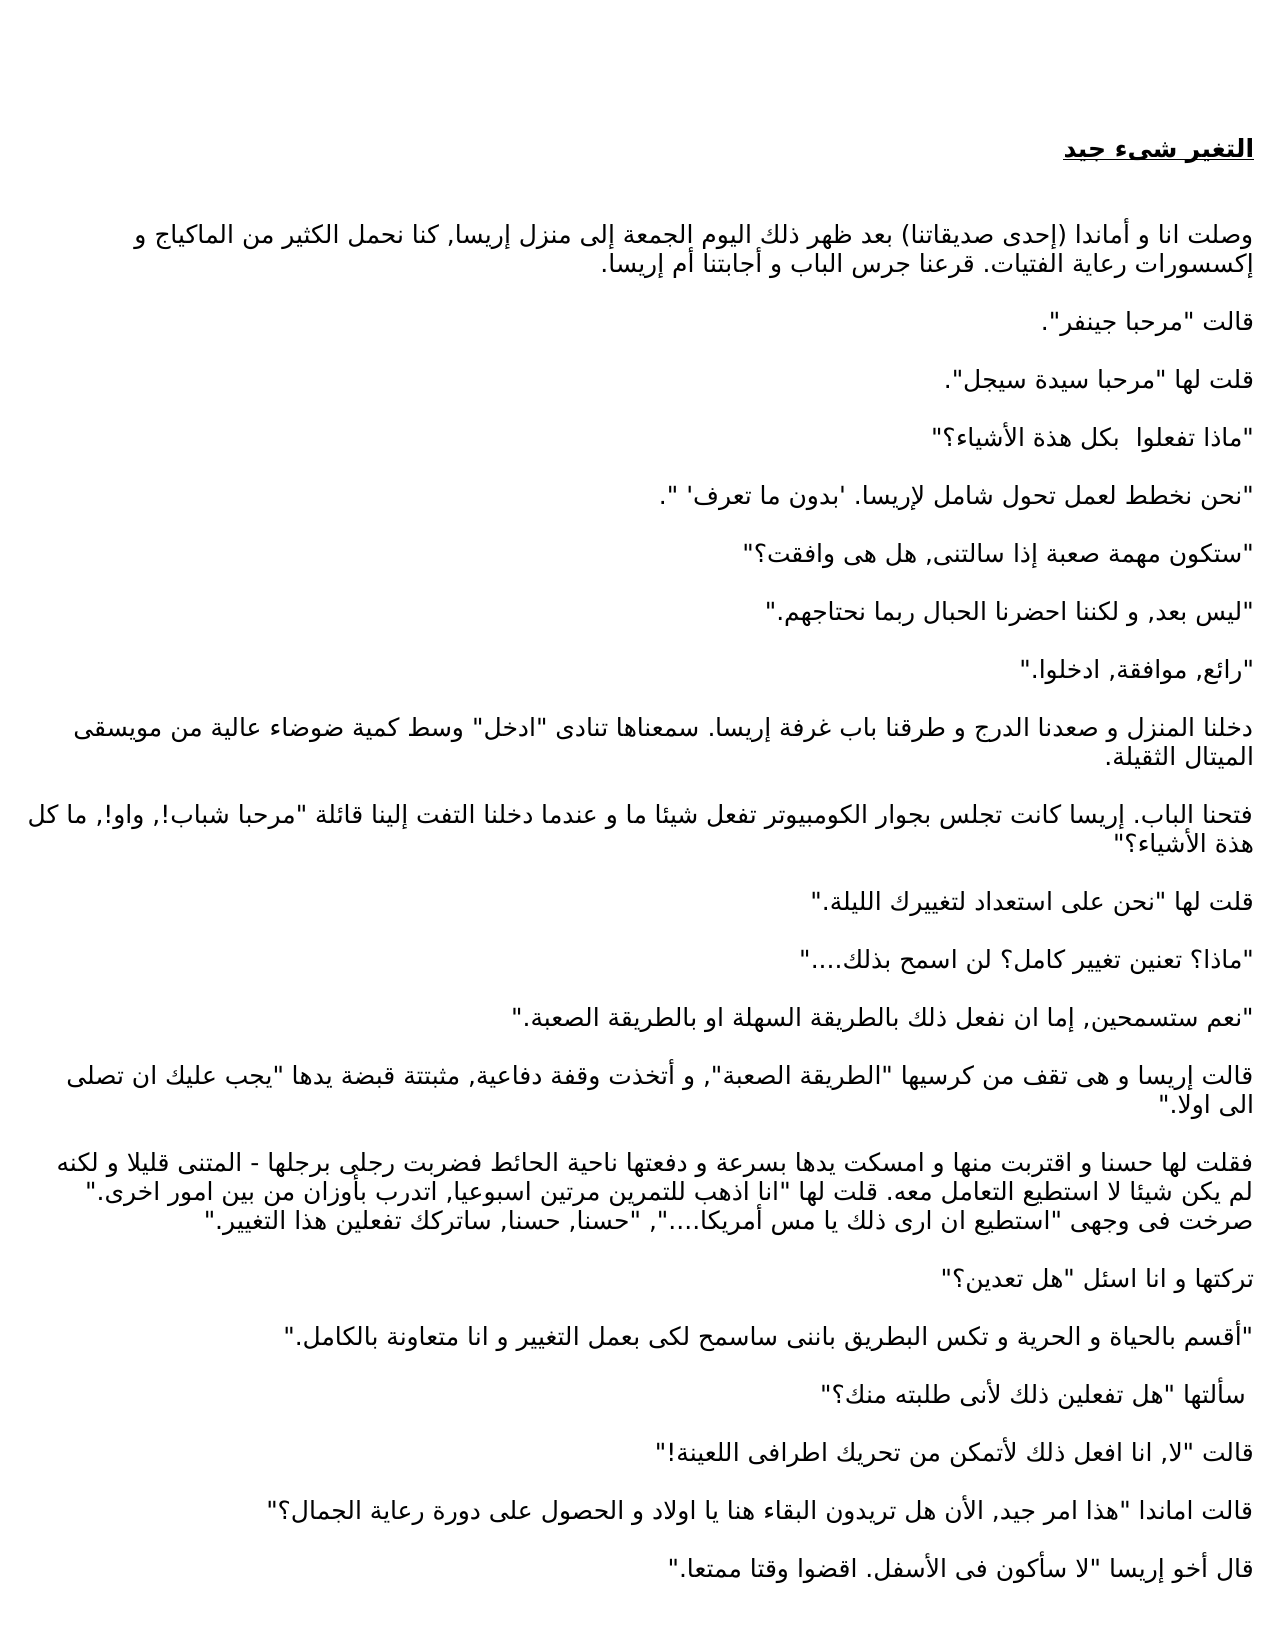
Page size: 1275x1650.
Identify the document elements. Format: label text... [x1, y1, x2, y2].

text قالت اماندا "هذا امر جيد, الأن هل تريدون البقاء هنا يا اولاد و الحصول على دورة رعاية الجمال؟" [25, 1496, 1254, 1525]
text تركتها و انا اسئل "هل تعدين؟" [25, 1264, 1254, 1293]
text قالت "مرحبا جينفر". [25, 307, 1254, 337]
text فتحنا الباب. إريسا كانت تجلس بجوار الكومبيوتر تفعل شيئا ما و عندما دخلنا التفت إلينا قائلة "مرحبا شباب!, واو!, ما كل هذة الأشياء؟" [25, 800, 1254, 858]
text وصلت انا و أماندا (إحدى صديقاتنا) بعد ظهر ذلك اليوم الجمعة إلى منزل إريسا, كنا نحمل الكثير من الماكياج و إكسسورات رعاية الفتيات. قرعنا جرس الباب و أجابتنا أم إريسا. [25, 220, 1254, 279]
text "أقسم بالحياة و الحرية و تكس البطريق باننى ساسمح لكى بعمل التغيير و انا متعاونة بالكامل." [25, 1322, 1254, 1351]
text قلت لها "مرحبا سيدة سيجل". [25, 365, 1254, 394]
text قلت لها "نحن على استعداد لتغييرك الليلة." [25, 887, 1254, 916]
text "نعم ستسمحين, إما ان نفعل ذلك بالطريقة السهلة او بالطريقة الصعبة." [25, 1003, 1254, 1032]
text التغير شىء جيد [25, 134, 1254, 163]
text دخلنا المنزل و صعدنا الدرج و طرقنا باب غرفة إريسا. سمعناها تنادى "ادخل" وسط كمية ضوضاء عالية من مويسقى الميتال الثقيلة. [25, 713, 1254, 771]
text "ماذا تفعلوا بكل هذة الأشياء؟" [25, 423, 1254, 452]
text قال أخو إريسا "لا سأكون فى الأسفل. اقضوا وقتا ممتعا." [25, 1554, 1254, 1583]
text "رائع, موافقة, ادخلوا." [25, 655, 1254, 684]
text "ماذا؟ تعنين تغيير كامل؟ لن اسمح بذلك...." [25, 945, 1254, 974]
text "ستكون مهمة صعبة إذا سالتنى, هل هى وافقت؟" [25, 539, 1254, 568]
text صرخت فى وجهى "استطيع ان ارى ذلك يا مس أمريكا....", "حسنا, حسنا, ساتركك تفعلين هذا التغيير." [25, 1206, 1254, 1235]
text قالت "لا, انا افعل ذلك لأتمكن من تحريك اطرافى اللعينة!" [25, 1438, 1254, 1467]
text "ليس بعد, و لكننا احضرنا الحبال ربما نحتاجهم." [25, 597, 1254, 626]
text قالت إريسا و هى تقف من كرسيها "الطريقة الصعبة", و أتخذت وقفة دفاعية, مثبتتة قبضة يدها "يجب عليك ان تصلى الى اولا." [25, 1061, 1254, 1119]
text "نحن نخطط لعمل تحول شامل لإريسا. 'بدون ما تعرف' ". [25, 481, 1254, 510]
text سألتها "هل تفعلين ذلك لأنى طلبته منك؟" [25, 1380, 1254, 1409]
text لم يكن شيئا لا استطيع التعامل معه. قلت لها "انا اذهب للتمرين مرتين اسبوعيا, اتدرب بأوزان من بين امور اخرى." [25, 1177, 1254, 1206]
text فقلت لها حسنا و اقتربت منها و امسكت يدها بسرعة و دفعتها ناحية الحائط فضربت رجلى برجلها - المتنى قليلا و لكنه [25, 1148, 1254, 1177]
